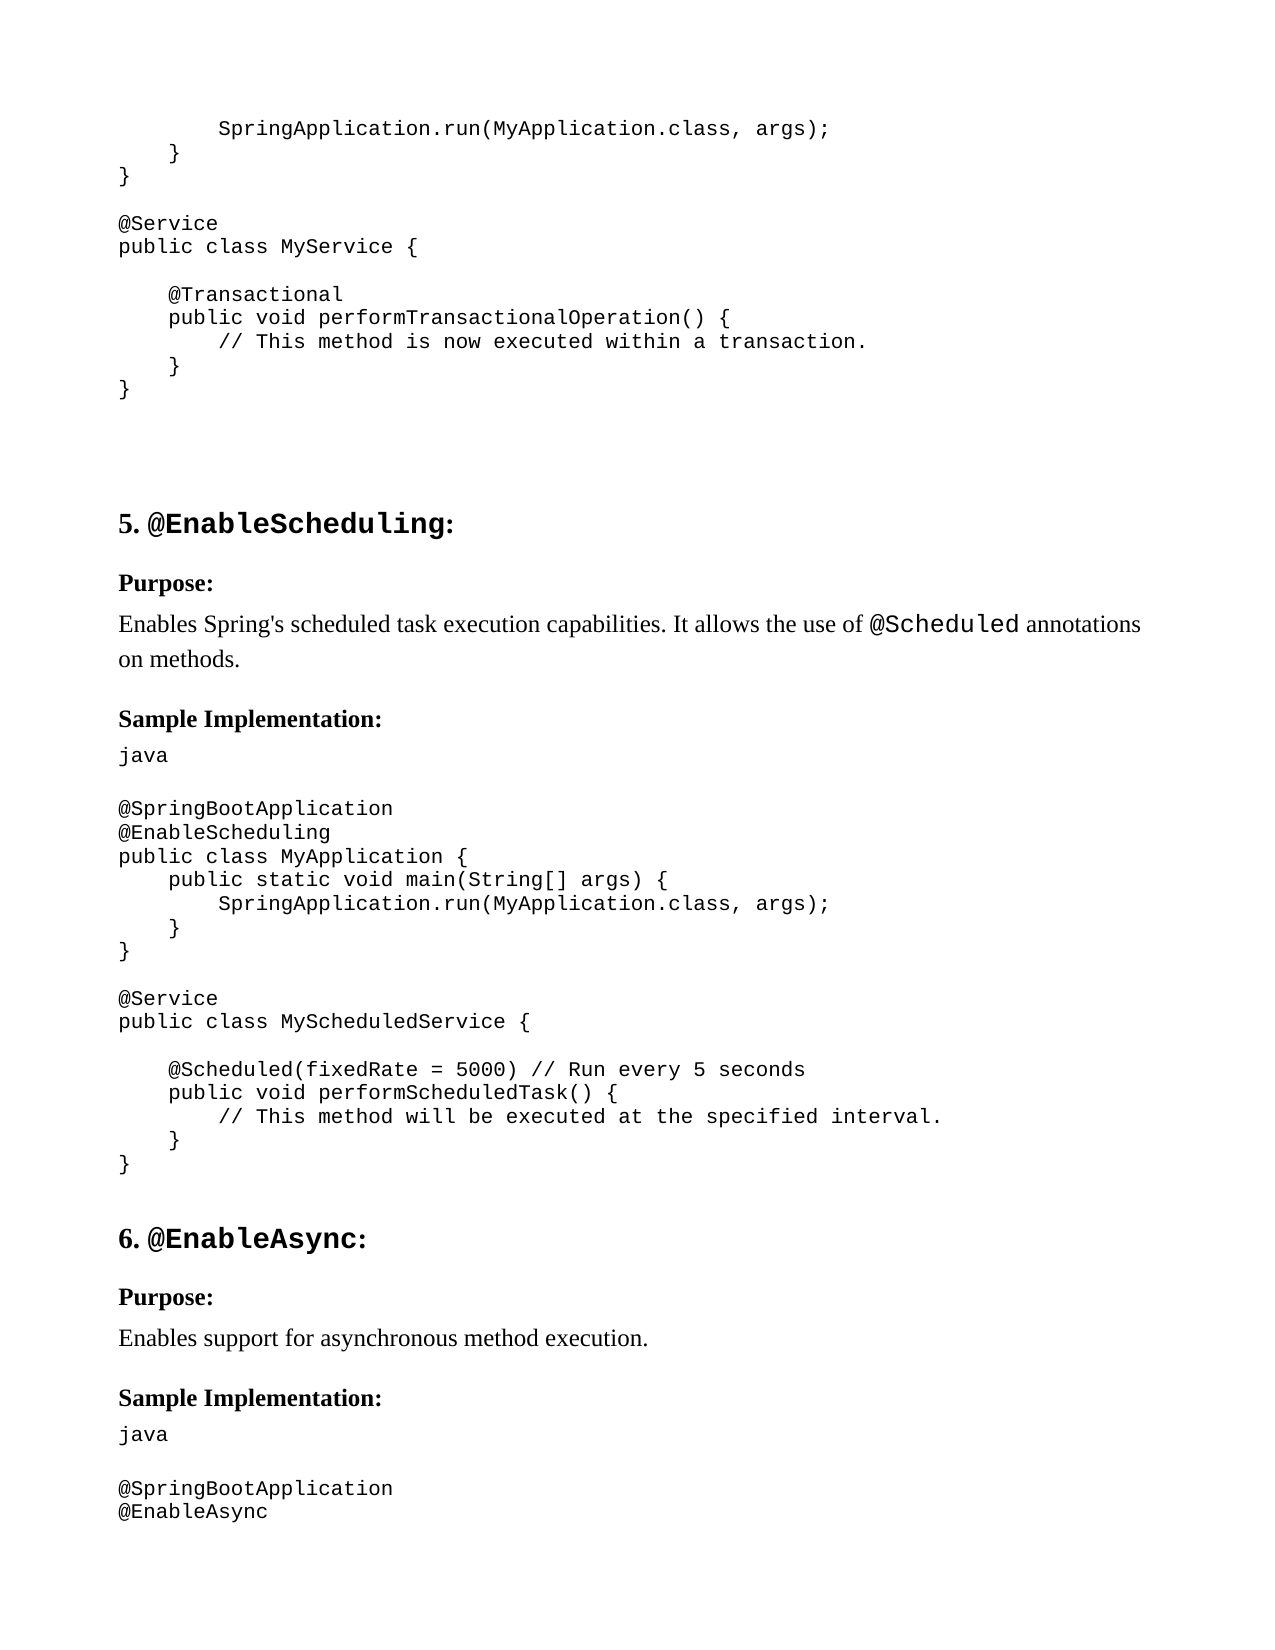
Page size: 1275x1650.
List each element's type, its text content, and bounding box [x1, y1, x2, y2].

text } [118, 1129, 1157, 1153]
text public class MyApplication { [118, 846, 1157, 869]
text // This method will be executed at the specified interval. [118, 1106, 1157, 1129]
text @Scheduled(fixedRate = 5000) // Run every 5 seconds [118, 1058, 1157, 1082]
text java [118, 1424, 1157, 1448]
text } [118, 165, 1157, 189]
text @Transactional [118, 284, 1157, 307]
text } [118, 142, 1157, 165]
text @SpringBootApplication [118, 1478, 1157, 1501]
subtitle 6. @EnableAsync: [118, 1221, 1157, 1257]
text Enables support for asynchronous method execution. [118, 1323, 1157, 1352]
text @EnableScheduling [118, 822, 1157, 846]
text public class MyService { [118, 236, 1157, 260]
text // This method is now executed within a transaction. [118, 331, 1157, 354]
subtitle Sample Implementation: [118, 704, 1157, 733]
text java [118, 745, 1157, 769]
text public void performTransactionalOperation() { [118, 307, 1157, 331]
text @EnableAsync [118, 1501, 1157, 1525]
text @Service [118, 213, 1157, 236]
text public void performScheduledTask() { [118, 1082, 1157, 1106]
text } [118, 354, 1157, 378]
text Enables Spring's scheduled task execution capabilities. It allows the use of @Scheduled annotations on methods. [118, 609, 1157, 673]
text SpringApplication.run(MyApplication.class, args); [118, 893, 1157, 917]
text public static void main(String[] args) { [118, 869, 1157, 893]
text } [118, 940, 1157, 964]
text @Service [118, 988, 1157, 1011]
text } [118, 917, 1157, 940]
text SpringApplication.run(MyApplication.class, args); [118, 118, 1157, 142]
text @SpringBootApplication [118, 798, 1157, 822]
subtitle Purpose: [118, 568, 1157, 596]
subtitle Purpose: [118, 1282, 1157, 1311]
subtitle Sample Implementation: [118, 1383, 1157, 1412]
text } [118, 378, 1157, 402]
text } [118, 1153, 1157, 1177]
text public class MyScheduledService { [118, 1011, 1157, 1035]
subtitle 5. @EnableScheduling: [118, 507, 1157, 543]
